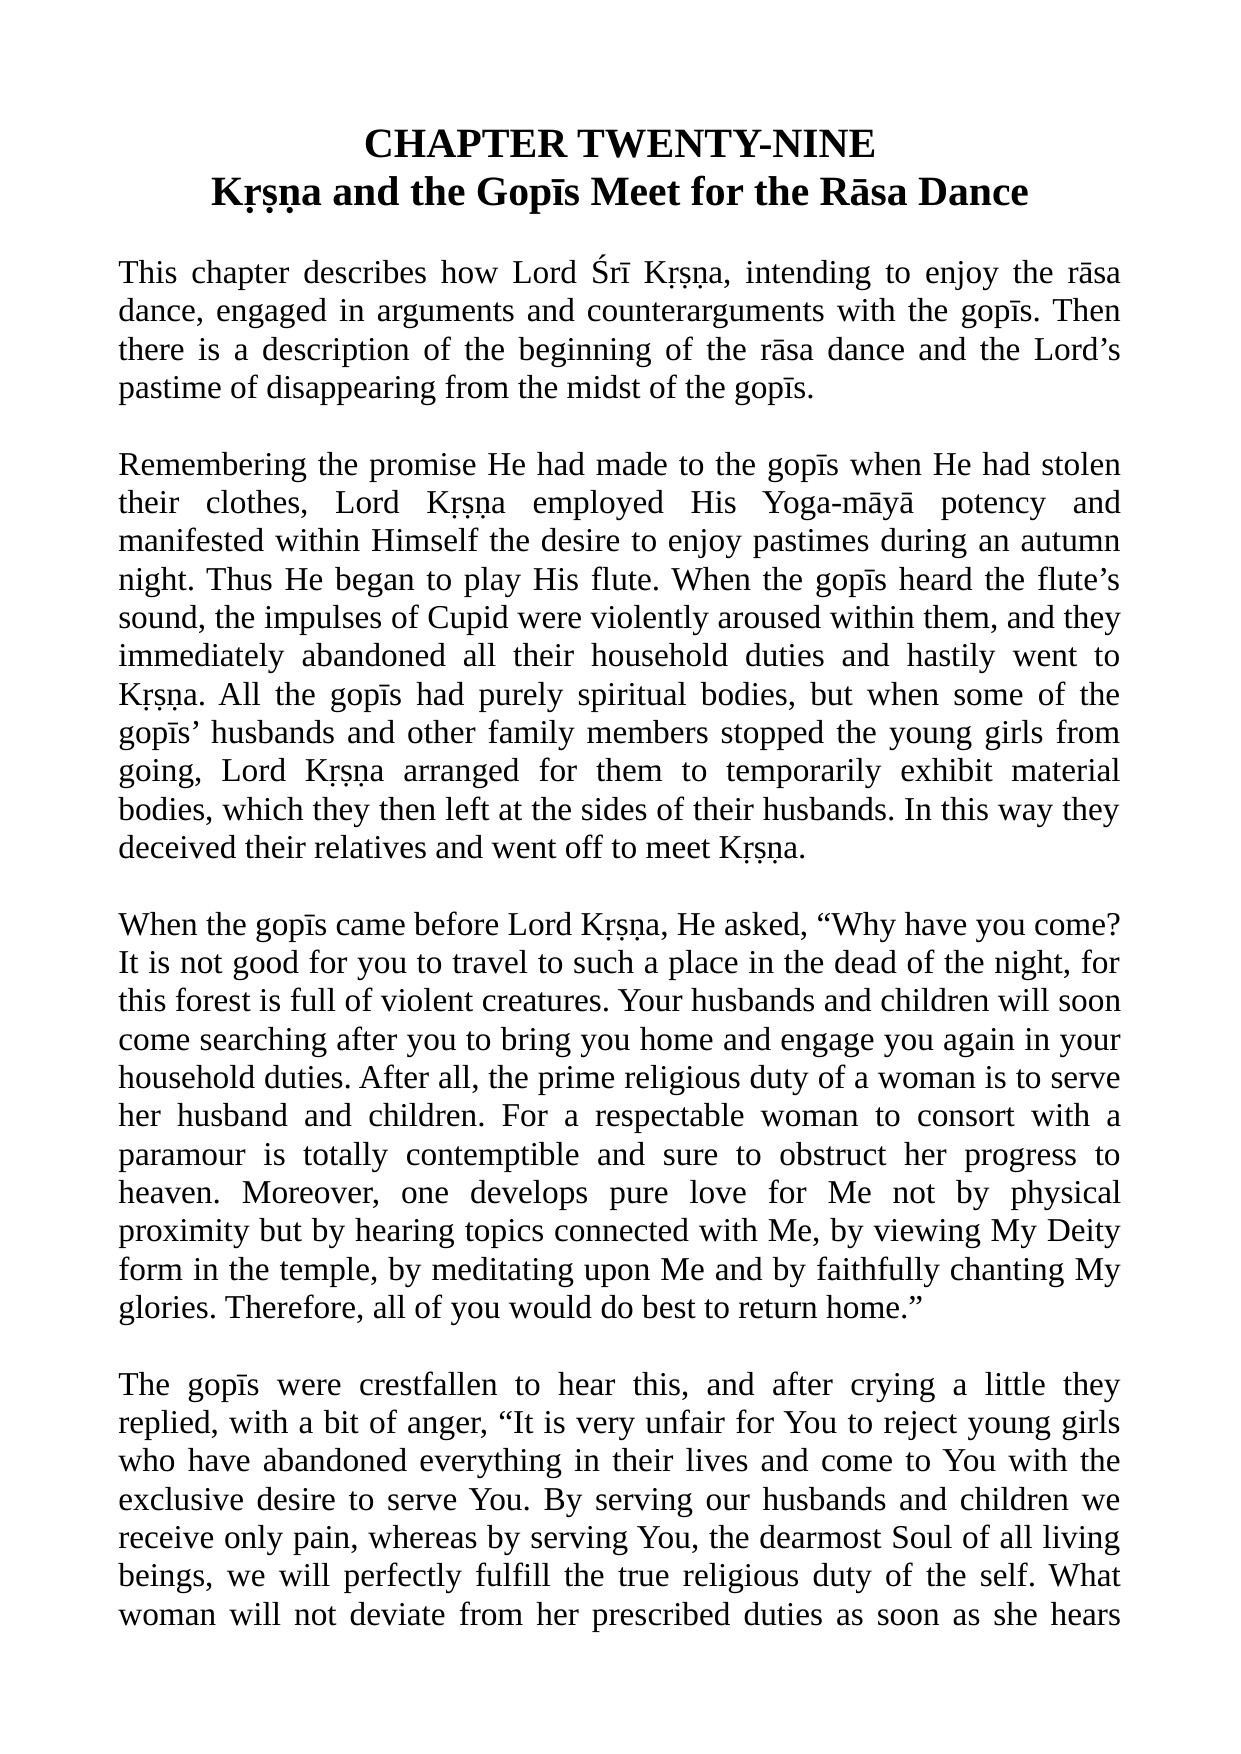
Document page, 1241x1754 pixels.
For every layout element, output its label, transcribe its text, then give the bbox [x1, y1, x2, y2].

text When the gopīs came before Lord Kṛṣṇa, He asked, “Why have you come? It is not good for you to travel to such a place in the dead of the night, for this forest is full of violent creatures. Your husbands and children will soon come searching after you to bring you home and engage you again in your household duties. After all, the prime religious duty of a woman is to serve her husband and children. For a respectable woman to consort with a paramour is totally contemptible and sure to obstruct her progress to heaven. Moreover, one develops pure love for Me not by physical proximity but by hearing topics connected with Me, by viewing My Deity form in the temple, by meditating upon Me and by faithfully chanting My glories. Therefore, all of you would do best to return home.” [118, 904, 1122, 1326]
text Kṛṣṇa and the Gopīs Meet for the Rāsa Dance [118, 166, 1122, 214]
text Remembering the promise He had made to the gopīs when He had stolen their clothes, Lord Kṛṣṇa employed His Yoga-māyā potency and manifested within Himself the desire to enjoy pastimes during an autumn night. Thus He began to play His flute. When the gopīs heard the flute’s sound, the impulses of Cupid were violently aroused within them, and they immediately abandoned all their household duties and hastily went to Kṛṣṇa. All the gopīs had purely spiritual bodies, but when some of the gopīs’ husbands and other family members stopped the young girls from going, Lord Kṛṣṇa arranged for them to temporarily exhibit material bodies, which they then left at the sides of their husbands. In this way they deceived their relatives and went off to meet Kṛṣṇa. [118, 444, 1122, 866]
text CHAPTER TWENTY-NINE [118, 118, 1122, 166]
text This chapter describes how Lord Śrī Kṛṣṇa, intending to enjoy the rāsa dance, engaged in arguments and counterarguments with the gopīs. Then there is a description of the beginning of the rāsa dance and the Lord’s pastime of disappearing from the midst of the gopīs. [118, 252, 1122, 406]
text The gopīs were crestfallen to hear this, and after crying a little they replied, with a bit of anger, “It is very unfair for You to reject young girls who have abandoned everything in their lives and come to You with the exclusive desire to serve You. By serving our husbands and children we receive only pain, whereas by serving You, the dearmost Soul of all living beings, we will perfectly fulfill the true religious duty of the self. What woman will not deviate from her prescribed duties as soon as she hears [118, 1364, 1122, 1632]
